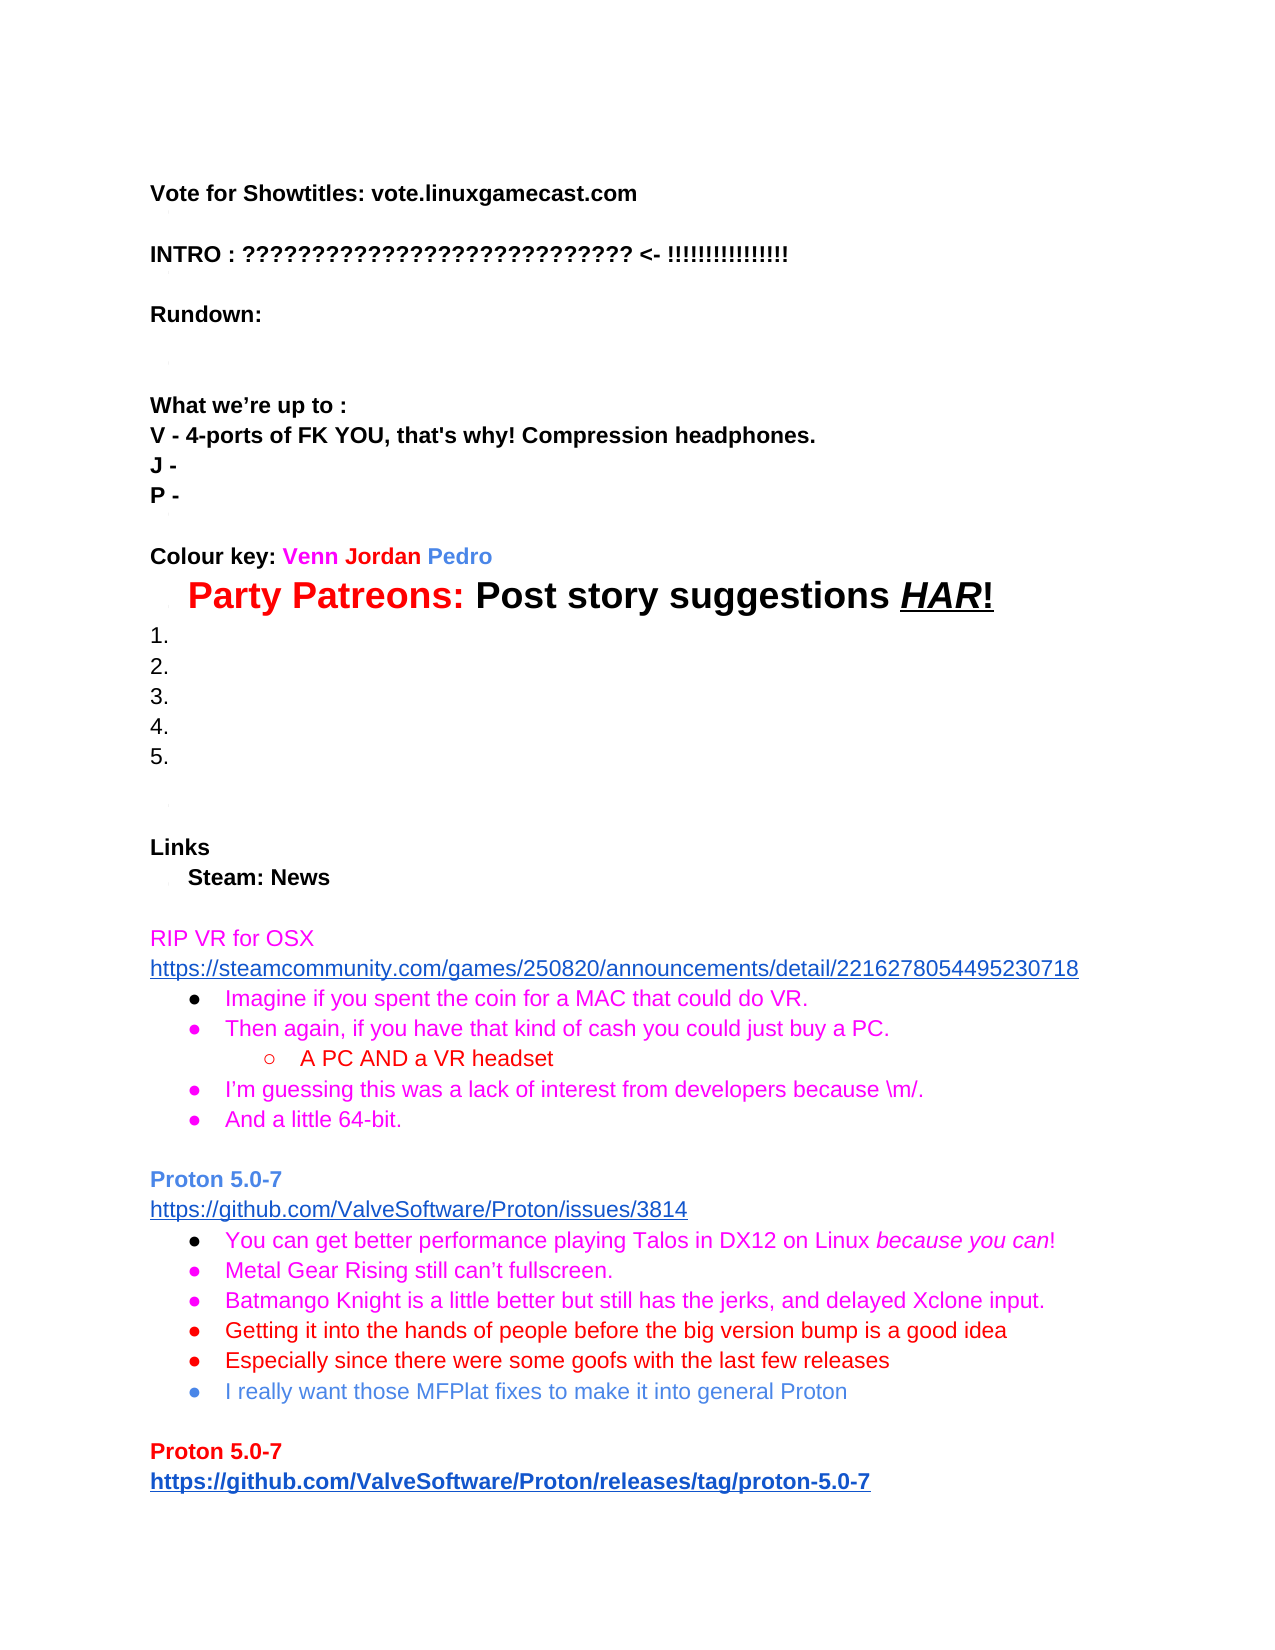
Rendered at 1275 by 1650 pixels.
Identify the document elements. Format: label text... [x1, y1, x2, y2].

text 5. [150, 743, 1125, 770]
text What we’re up to : [150, 392, 1125, 418]
text J - [150, 452, 1125, 478]
text Vote for Showtitles: vote.linuxgamecast.com [150, 180, 1125, 207]
text Party Patreons: Post story suggestions HAR! [150, 573, 1125, 616]
list I’m guessing this was a lack of interest from developers because \m/. [187, 1076, 1125, 1102]
text Colour key: Venn Jordan Pedro [150, 543, 1125, 569]
text Proton 5.0-7 [150, 1438, 1125, 1464]
list Metal Gear Rising still can’t fullscreen. [187, 1257, 1125, 1283]
list And a little 64-bit. [187, 1106, 1125, 1132]
text INTRO : ???????????????????????????? <- !!!!!!!!!!!!!!!! [150, 241, 1125, 267]
text Rundown: [150, 301, 1125, 327]
list Especially since there were some goofs with the last few releases [187, 1347, 1125, 1374]
list A PC AND a VR headset [262, 1045, 1125, 1072]
text 3. [150, 683, 1125, 709]
text Proton 5.0-7 [150, 1166, 1125, 1193]
text P - [150, 482, 1125, 509]
list Getting it into the hands of people before the big version bump is a good idea [187, 1317, 1125, 1344]
list Batmango Knight is a little better but still has the jerks, and delayed Xclone input. [187, 1287, 1125, 1313]
text https://github.com/ValveSoftware/Proton/issues/3814 [150, 1196, 1125, 1223]
list Then again, if you have that kind of cash you could just buy a PC. [187, 1015, 1125, 1042]
text 4. [150, 713, 1125, 739]
text 1. [150, 622, 1125, 649]
list I really want those MFPlat fixes to make it into general Proton [187, 1378, 1125, 1404]
list You can get better performance playing Talos in DX12 on Linux because you can! [187, 1227, 1125, 1253]
text https://steamcommunity.com/games/250820/announcements/detail/2216278054495230718 [150, 955, 1125, 981]
text https://github.com/ValveSoftware/Proton/releases/tag/proton-5.0-7 [150, 1468, 1125, 1495]
text V - 4-ports of FK YOU, that's why! Compression headphones. [150, 422, 1125, 448]
list Imagine if you spent the coin for a MAC that could do VR. [187, 985, 1125, 1011]
text 2. [150, 653, 1125, 679]
text Links [150, 834, 1125, 860]
text RIP VR for OSX [150, 924, 1125, 951]
text Steam: News [150, 864, 1125, 891]
